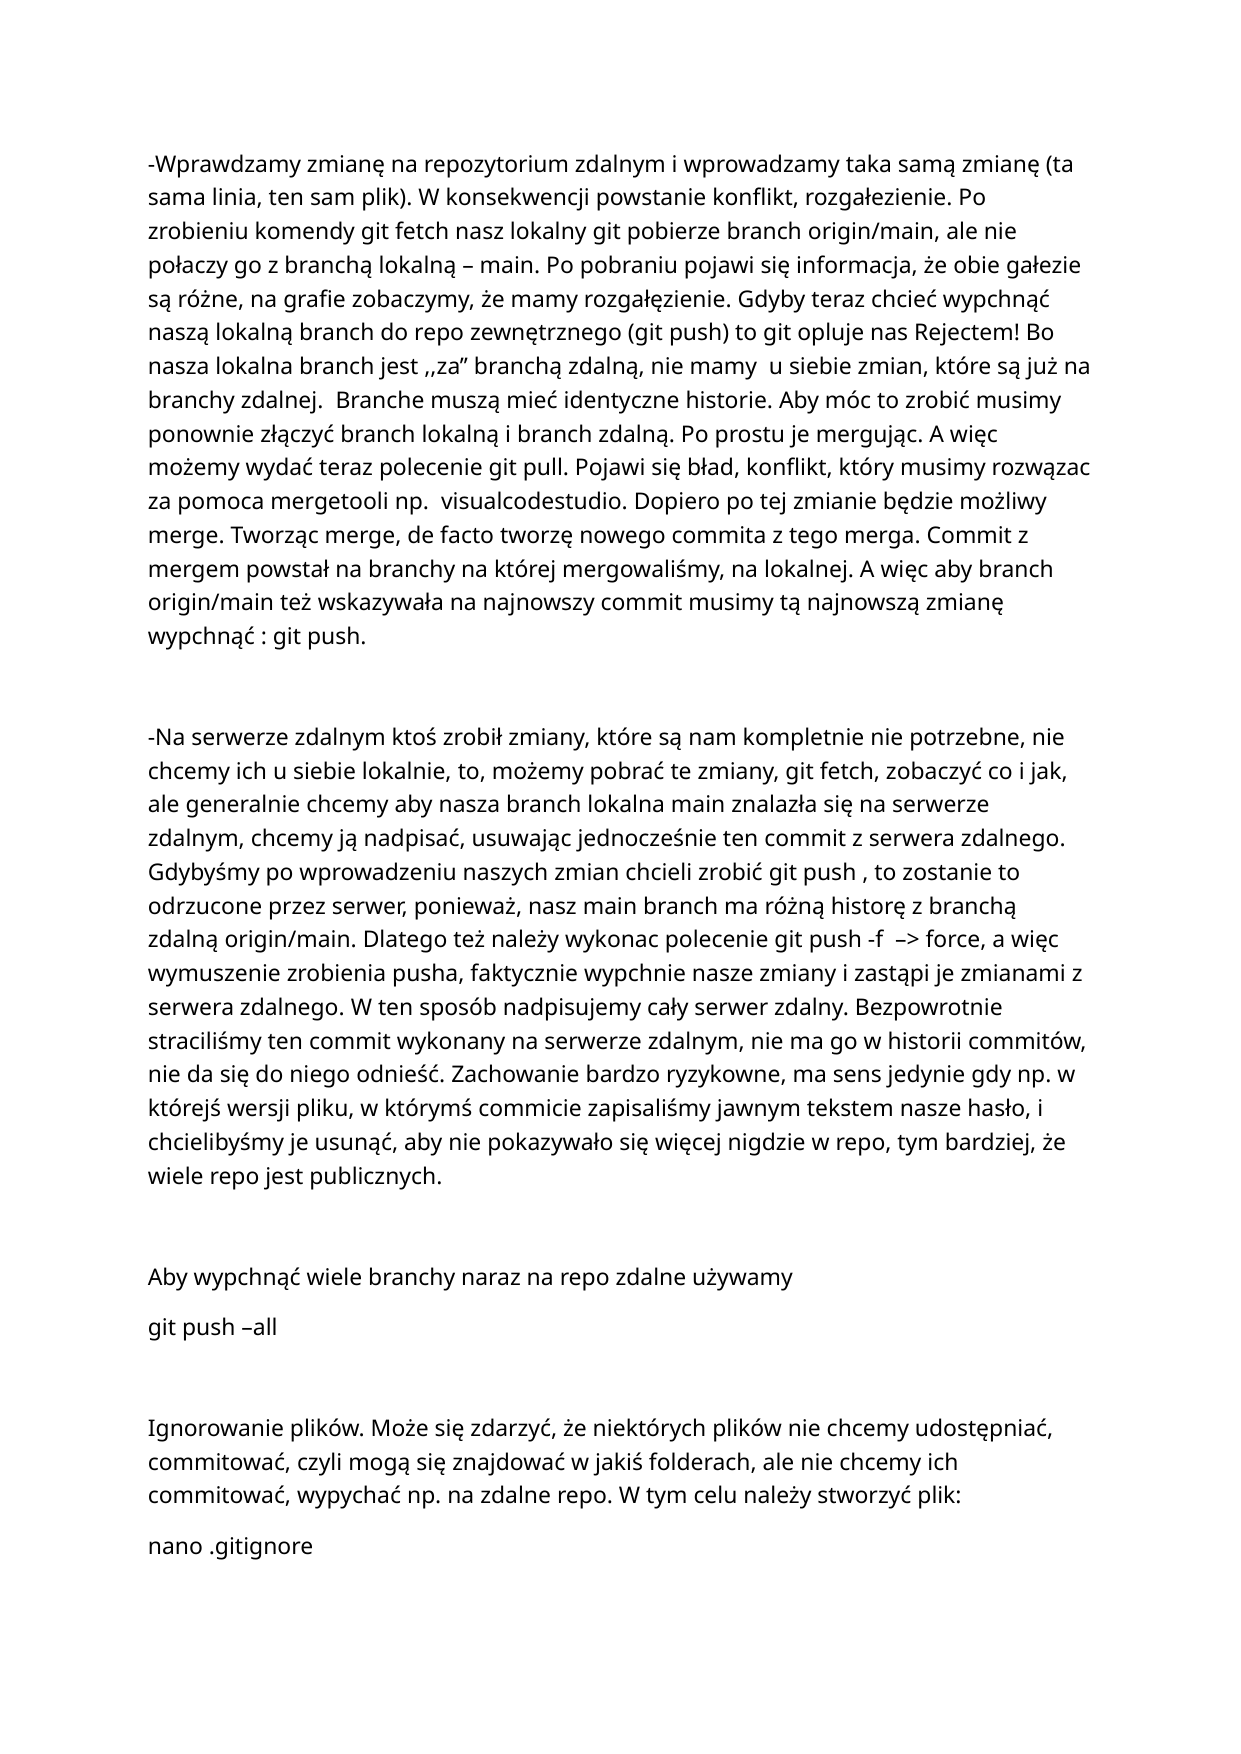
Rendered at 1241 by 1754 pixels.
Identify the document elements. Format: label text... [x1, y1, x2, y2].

text git push –all [148, 1311, 1093, 1342]
text -Na serwerze zdalnym ktoś zrobił zmiany, które są nam kompletnie nie potrzebne, nie chcemy ich u siebie lokalnie, to, możemy pobrać te zmiany, git fetch, zobaczyć co i jak, ale generalnie chcemy aby nasza branch lokalna main znalazła się na serwerze zdalnym, chcemy ją nadpisać, usuwając jednocześnie ten commit z serwera zdalnego. Gdybyśmy po wprowadzeniu naszych zmian chcieli zrobić git push , to zostanie to odrzucone przez serwer, ponieważ, nasz main branch ma różną historę z branchą zdalną origin/main. Dlatego też należy wykonac polecenie git push -f –> force, a więc wymuszenie zrobienia pusha, faktycznie wypchnie nasze zmiany i zastąpi je zmianami z serwera zdalnego. W ten sposób nadpisujemy cały serwer zdalny. Bezpowrotnie straciliśmy ten commit wykonany na serwerze zdalnym, nie ma go w historii commitów, nie da się do niego odnieść. Zachowanie bardzo ryzykowne, ma sens jedynie gdy np. w którejś wersji pliku, w którymś commicie zapisaliśmy jawnym tekstem nasze hasło, i chcielibyśmy je usunąć, aby nie pokazywało się więcej nigdzie w repo, tym bardziej, że wiele repo jest publicznych. [148, 721, 1093, 1191]
text -Wprawdzamy zmianę na repozytorium zdalnym i wprowadzamy taka samą zmianę (ta sama linia, ten sam plik). W konsekwencji powstanie konflikt, rozgałezienie. Po zrobieniu komendy git fetch nasz lokalny git pobierze branch origin/main, ale nie połaczy go z branchą lokalną – main. Po pobraniu pojawi się informacja, że obie gałezie są różne, na grafie zobaczymy, że mamy rozgałęzienie. Gdyby teraz chcieć wypchnąć naszą lokalną branch do repo zewnętrznego (git push) to git opluje nas Rejectem! Bo nasza lokalna branch jest ,,za’’ branchą zdalną, nie mamy u siebie zmian, które są już na branchy zdalnej. Branche muszą mieć identyczne historie. Aby móc to zrobić musimy ponownie złączyć branch lokalną i branch zdalną. Po prostu je mergując. A więc możemy wydać teraz polecenie git pull. Pojawi się bład, konflikt, który musimy rozwązac za pomoca mergetooli np. visualcodestudio. Dopiero po tej zmianie będzie możliwy merge. Tworząc merge, de facto tworzę nowego commita z tego merga. Commit z mergem powstał na branchy na której mergowaliśmy, na lokalnej. A więc aby branch origin/main też wskazywała na najnowszy commit musimy tą najnowszą zmianę wypchnąć : git push. [148, 148, 1093, 651]
text nano .gitignore [148, 1530, 1093, 1561]
text Ignorowanie plików. Może się zdarzyć, że niektórych plików nie chcemy udostępniać, commitować, czyli mogą się znajdować w jakiś folderach, ale nie chcemy ich commitować, wypychać np. na zdalne repo. W tym celu należy stworzyć plik: [148, 1412, 1093, 1511]
text Aby wypchnąć wiele branchy naraz na repo zdalne używamy [148, 1261, 1093, 1292]
